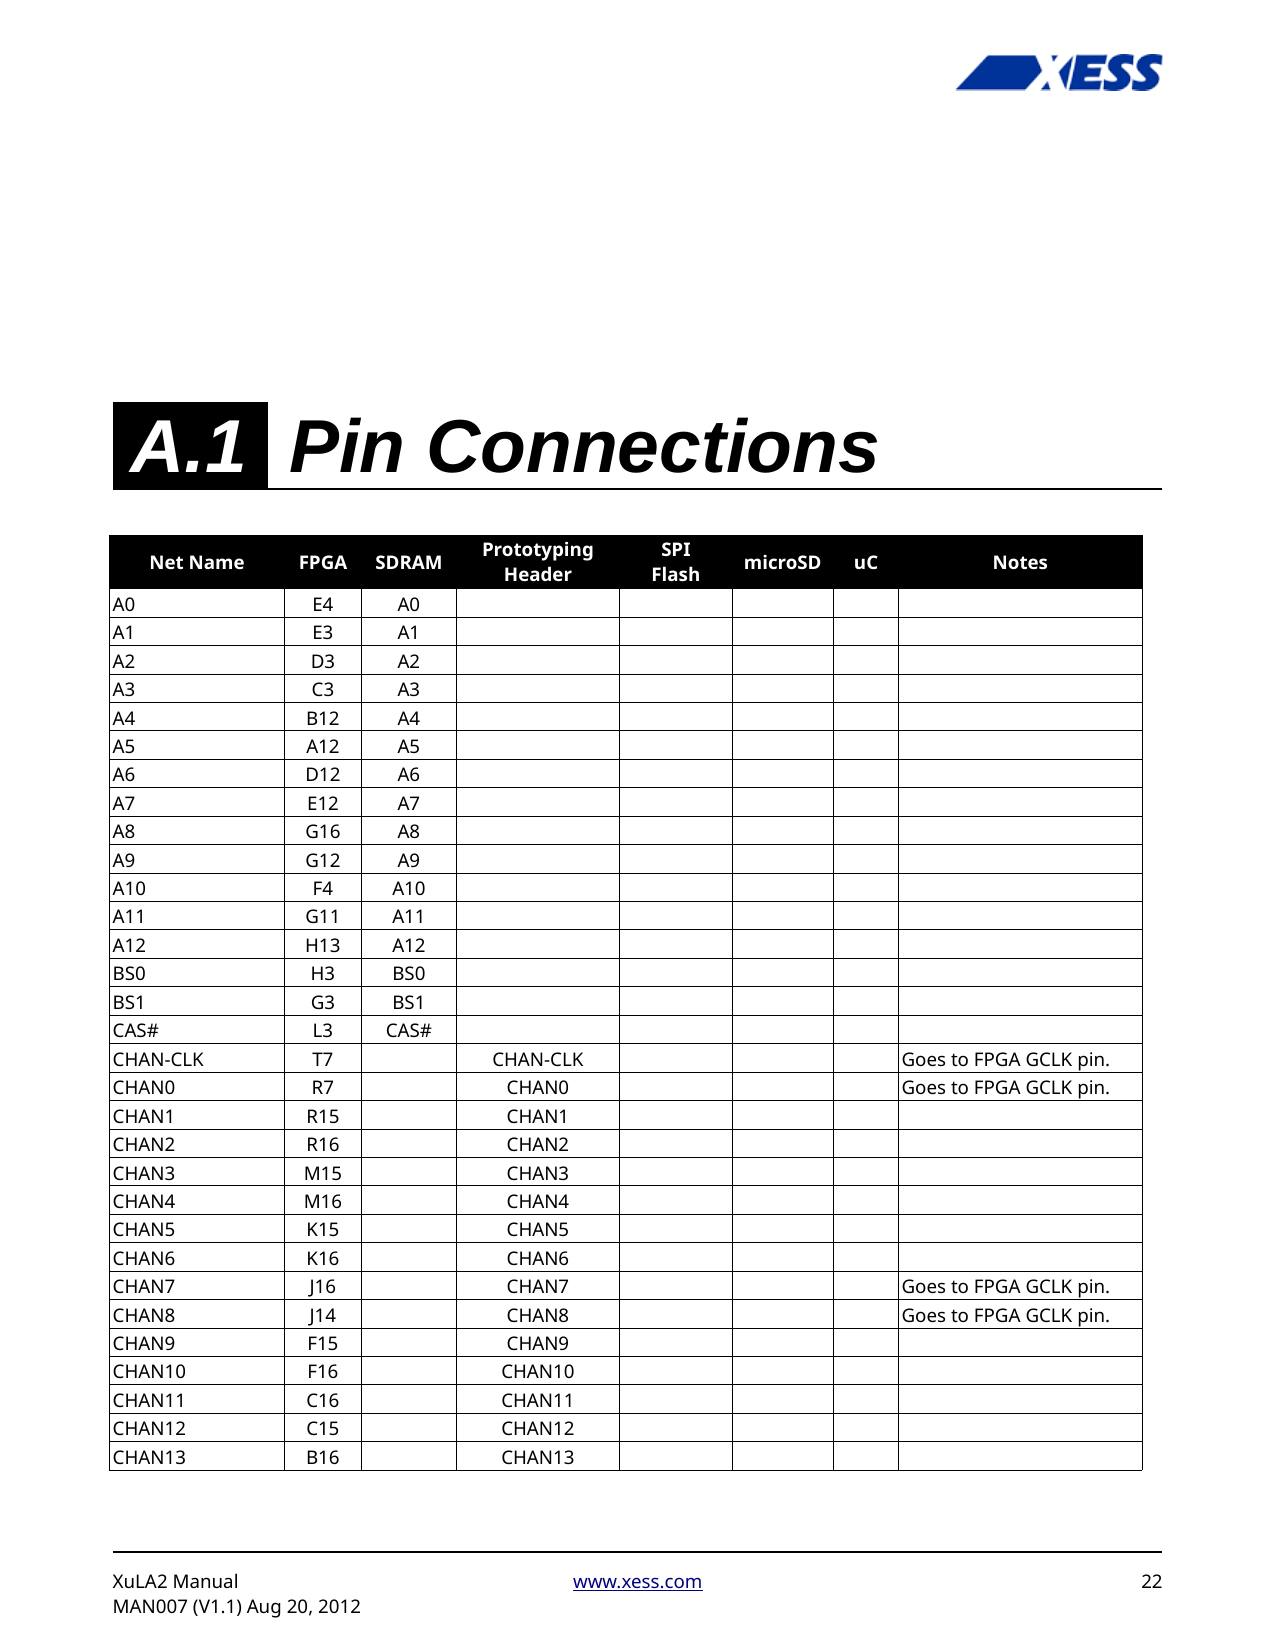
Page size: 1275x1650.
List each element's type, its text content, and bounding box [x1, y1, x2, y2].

table_cell A2 [362, 646, 456, 673]
table_cell H3 [285, 959, 361, 986]
table_cell [362, 1130, 456, 1157]
table_cell [834, 646, 898, 673]
table_cell CHAN1 [457, 1101, 619, 1128]
table_cell A5 [362, 731, 456, 759]
table_cell CHAN10 [457, 1357, 619, 1384]
table_cell [733, 1243, 833, 1271]
table_cell [899, 930, 1142, 958]
table_cell [620, 1272, 732, 1299]
table_cell [457, 987, 619, 1015]
table_cell Goes to FPGA GCLK pin. [899, 1272, 1142, 1299]
table_cell [457, 675, 619, 702]
table_cell [620, 1385, 732, 1413]
table_cell [457, 589, 619, 617]
table_cell [834, 703, 898, 730]
subtitle Pin Connections [268, 402, 1162, 488]
table_cell [834, 817, 898, 844]
table_cell [733, 817, 833, 844]
table_cell C15 [285, 1414, 361, 1441]
table_cell G3 [285, 987, 361, 1015]
table_cell [733, 788, 833, 816]
table_cell CHAN10 [110, 1357, 284, 1384]
table_cell [733, 1300, 833, 1327]
table_cell A9 [362, 845, 456, 872]
table_cell G12 [285, 845, 361, 872]
table_cell A12 [362, 930, 456, 958]
table_cell [834, 1385, 898, 1413]
table_cell [834, 1044, 898, 1072]
table_cell [834, 1016, 898, 1043]
table_cell CHAN8 [457, 1300, 619, 1327]
table_cell [457, 618, 619, 645]
table_cell [899, 1243, 1142, 1271]
table_cell [899, 1186, 1142, 1214]
table_cell CHAN8 [110, 1300, 284, 1327]
table_cell [733, 987, 833, 1015]
table_cell [899, 1158, 1142, 1185]
table_cell L3 [285, 1016, 361, 1043]
table_cell CHAN0 [110, 1073, 284, 1100]
table_cell [899, 1215, 1142, 1242]
table_cell [457, 731, 619, 759]
table_cell [620, 731, 732, 759]
table_cell A12 [110, 930, 284, 958]
table_cell [733, 760, 833, 787]
table_cell [899, 1385, 1142, 1413]
table_cell F15 [285, 1329, 361, 1356]
table_cell [362, 1186, 456, 1214]
table_cell A8 [362, 817, 456, 844]
table_cell [620, 675, 732, 702]
table_cell [834, 1272, 898, 1299]
table_cell [834, 1158, 898, 1185]
table_cell D3 [285, 646, 361, 673]
table_cell [457, 874, 619, 901]
table_cell [620, 930, 732, 958]
table_cell [620, 1357, 732, 1384]
table_cell [457, 930, 619, 958]
table_cell A4 [110, 703, 284, 730]
table_cell [899, 703, 1142, 730]
table_cell K16 [285, 1243, 361, 1271]
table_cell [620, 1073, 732, 1100]
table_cell [733, 1215, 833, 1242]
table_cell A0 [110, 589, 284, 617]
table_cell [733, 874, 833, 901]
table_cell CHAN3 [457, 1158, 619, 1185]
table_cell A4 [362, 703, 456, 730]
table_cell [899, 959, 1142, 986]
table_cell [733, 1016, 833, 1043]
table_cell A1 [362, 618, 456, 645]
table_cell CHAN5 [110, 1215, 284, 1242]
table_cell [899, 1101, 1142, 1128]
table_header FPGA [285, 536, 361, 588]
table_cell [733, 845, 833, 872]
table_cell A0 [362, 589, 456, 617]
table_cell CHAN12 [110, 1414, 284, 1441]
table_cell CHAN11 [457, 1385, 619, 1413]
table_cell [620, 874, 732, 901]
table_cell [834, 1357, 898, 1384]
table_cell [733, 1158, 833, 1185]
table_cell [834, 589, 898, 617]
table_header Notes [899, 536, 1142, 588]
table_cell [457, 845, 619, 872]
table_cell [834, 1215, 898, 1242]
table_cell [362, 1357, 456, 1384]
table_cell CHAN4 [457, 1186, 619, 1214]
table_cell A11 [110, 902, 284, 929]
table_cell [899, 589, 1142, 617]
table_cell A12 [285, 731, 361, 759]
table_cell [620, 1044, 732, 1072]
table_cell CHAN5 [457, 1215, 619, 1242]
table_cell R7 [285, 1073, 361, 1100]
table_cell [362, 1158, 456, 1185]
table_header Prototyping Header [457, 536, 619, 588]
table_cell [834, 618, 898, 645]
table_cell CHAN6 [110, 1243, 284, 1271]
table_cell CHAN12 [457, 1414, 619, 1441]
table_cell G16 [285, 817, 361, 844]
picture [955, 54, 1163, 91]
table_cell Goes to FPGA GCLK pin. [899, 1044, 1142, 1072]
table_cell [362, 1243, 456, 1271]
table_cell A8 [110, 817, 284, 844]
table_cell T7 [285, 1044, 361, 1072]
table_cell [834, 1243, 898, 1271]
table_cell CHAN13 [110, 1442, 284, 1470]
table_cell CHAN-CLK [457, 1044, 619, 1072]
table_cell A7 [110, 788, 284, 816]
table_cell [362, 1272, 456, 1299]
table_cell C16 [285, 1385, 361, 1413]
table_cell [733, 1442, 833, 1470]
table_cell CHAN9 [457, 1329, 619, 1356]
table_cell [620, 646, 732, 673]
table_cell [899, 731, 1142, 759]
table_cell [620, 760, 732, 787]
table_cell [834, 1329, 898, 1356]
table_cell E12 [285, 788, 361, 816]
table_cell [834, 1073, 898, 1100]
table_cell [733, 1101, 833, 1128]
table_cell R16 [285, 1130, 361, 1157]
table_cell [733, 1385, 833, 1413]
table_cell [834, 1186, 898, 1214]
table_cell [620, 1243, 732, 1271]
table_cell J14 [285, 1300, 361, 1327]
table_cell G11 [285, 902, 361, 929]
table_cell [457, 646, 619, 673]
table_cell [620, 1101, 732, 1128]
table_cell [834, 1101, 898, 1128]
table_cell [620, 1016, 732, 1043]
table_cell [620, 589, 732, 617]
table_cell [362, 1101, 456, 1128]
table_cell [733, 959, 833, 986]
table_cell [733, 1272, 833, 1299]
table_cell [362, 1414, 456, 1441]
table_cell A2 [110, 646, 284, 673]
table_cell A6 [110, 760, 284, 787]
table_cell J16 [285, 1272, 361, 1299]
table_cell [362, 1215, 456, 1242]
table_cell [899, 1130, 1142, 1157]
table_cell [834, 1414, 898, 1441]
table_cell [834, 731, 898, 759]
table_cell M16 [285, 1186, 361, 1214]
table_cell A5 [110, 731, 284, 759]
table_cell [899, 788, 1142, 816]
table_cell [899, 902, 1142, 929]
table_cell F16 [285, 1357, 361, 1384]
table_cell Goes to FPGA GCLK pin. [899, 1300, 1142, 1327]
table_cell CHAN4 [110, 1186, 284, 1214]
table_cell [620, 788, 732, 816]
table_cell [733, 1357, 833, 1384]
table_cell [733, 902, 833, 929]
table_cell [362, 1442, 456, 1470]
table_cell [620, 1186, 732, 1214]
table_cell [834, 760, 898, 787]
table_header SPI Flash [620, 536, 732, 588]
table_cell Goes to FPGA GCLK pin. [899, 1073, 1142, 1100]
table_cell [899, 817, 1142, 844]
table_cell [733, 1130, 833, 1157]
table_cell [899, 675, 1142, 702]
table_cell [899, 760, 1142, 787]
table_cell CAS# [110, 1016, 284, 1043]
table_cell [834, 1130, 898, 1157]
table_cell [620, 1215, 732, 1242]
table_cell A1 [110, 618, 284, 645]
table_cell CHAN7 [457, 1272, 619, 1299]
table_cell [899, 1016, 1142, 1043]
table_cell [733, 1044, 833, 1072]
table_cell [834, 845, 898, 872]
table_cell [899, 845, 1142, 872]
table_cell [620, 987, 732, 1015]
table_cell CHAN2 [457, 1130, 619, 1157]
table_cell [733, 646, 833, 673]
table_cell CHAN0 [457, 1073, 619, 1100]
table_cell CHAN9 [110, 1329, 284, 1356]
table_cell [733, 1329, 833, 1356]
table_cell B16 [285, 1442, 361, 1470]
table_cell A3 [362, 675, 456, 702]
table_cell [834, 874, 898, 901]
table_cell [457, 959, 619, 986]
table_cell [834, 987, 898, 1015]
table_cell A7 [362, 788, 456, 816]
table_cell CHAN3 [110, 1158, 284, 1185]
table_cell [620, 845, 732, 872]
table_cell M15 [285, 1158, 361, 1185]
table_cell A10 [110, 874, 284, 901]
table_cell [457, 788, 619, 816]
table_cell BS1 [362, 987, 456, 1015]
table_cell [834, 930, 898, 958]
table_cell [733, 1073, 833, 1100]
table_cell [899, 1357, 1142, 1384]
table_cell [733, 1414, 833, 1441]
table_cell [899, 1329, 1142, 1356]
table_cell [620, 1414, 732, 1441]
table_cell A9 [110, 845, 284, 872]
table_cell E4 [285, 589, 361, 617]
table_cell A11 [362, 902, 456, 929]
table_cell [457, 817, 619, 844]
table_cell CHAN6 [457, 1243, 619, 1271]
table_cell [620, 959, 732, 986]
table_cell C3 [285, 675, 361, 702]
table_cell D12 [285, 760, 361, 787]
table_cell [834, 959, 898, 986]
table_cell R15 [285, 1101, 361, 1128]
table_cell [899, 1442, 1142, 1470]
table_header microSD [733, 536, 833, 588]
table_cell [733, 703, 833, 730]
table_cell [899, 646, 1142, 673]
table_cell [620, 1158, 732, 1185]
table_cell K15 [285, 1215, 361, 1242]
table_cell CHAN13 [457, 1442, 619, 1470]
table_cell A6 [362, 760, 456, 787]
table_cell BS0 [110, 959, 284, 986]
table_cell CAS# [362, 1016, 456, 1043]
table_cell H13 [285, 930, 361, 958]
table_cell E3 [285, 618, 361, 645]
table_cell [733, 1186, 833, 1214]
table_cell [362, 1044, 456, 1072]
table_cell CHAN1 [110, 1101, 284, 1128]
table_cell [362, 1300, 456, 1327]
table_cell [733, 731, 833, 759]
table_cell [362, 1073, 456, 1100]
table_cell B12 [285, 703, 361, 730]
table_cell [733, 675, 833, 702]
table_cell [457, 760, 619, 787]
table_cell [899, 1414, 1142, 1441]
table_cell CHAN11 [110, 1385, 284, 1413]
table_cell [899, 618, 1142, 645]
table_cell [620, 1329, 732, 1356]
table_cell BS0 [362, 959, 456, 986]
table_cell [620, 703, 732, 730]
table_cell [834, 675, 898, 702]
table_cell CHAN2 [110, 1130, 284, 1157]
table_cell [899, 874, 1142, 901]
table_cell [362, 1385, 456, 1413]
table_cell [733, 618, 833, 645]
table_cell BS1 [110, 987, 284, 1015]
table_cell F4 [285, 874, 361, 901]
table_cell [620, 902, 732, 929]
table_cell [620, 1130, 732, 1157]
table_cell [899, 987, 1142, 1015]
table_cell [620, 817, 732, 844]
table_cell [457, 703, 619, 730]
table_cell [834, 788, 898, 816]
table_cell [362, 1329, 456, 1356]
table_cell [834, 902, 898, 929]
table_cell [620, 1442, 732, 1470]
table_cell [834, 1300, 898, 1327]
table_cell [620, 618, 732, 645]
table_cell [733, 930, 833, 958]
table_cell [620, 1300, 732, 1327]
table_cell [457, 1016, 619, 1043]
table_cell [457, 902, 619, 929]
table_cell A3 [110, 675, 284, 702]
table_cell A10 [362, 874, 456, 901]
table_header SDRAM [362, 536, 456, 588]
table_header Net Name [110, 536, 284, 588]
table_cell [834, 1442, 898, 1470]
table_cell CHAN-CLK [110, 1044, 284, 1072]
table_cell CHAN7 [110, 1272, 284, 1299]
table_cell [733, 589, 833, 617]
table_header uC [834, 536, 898, 588]
